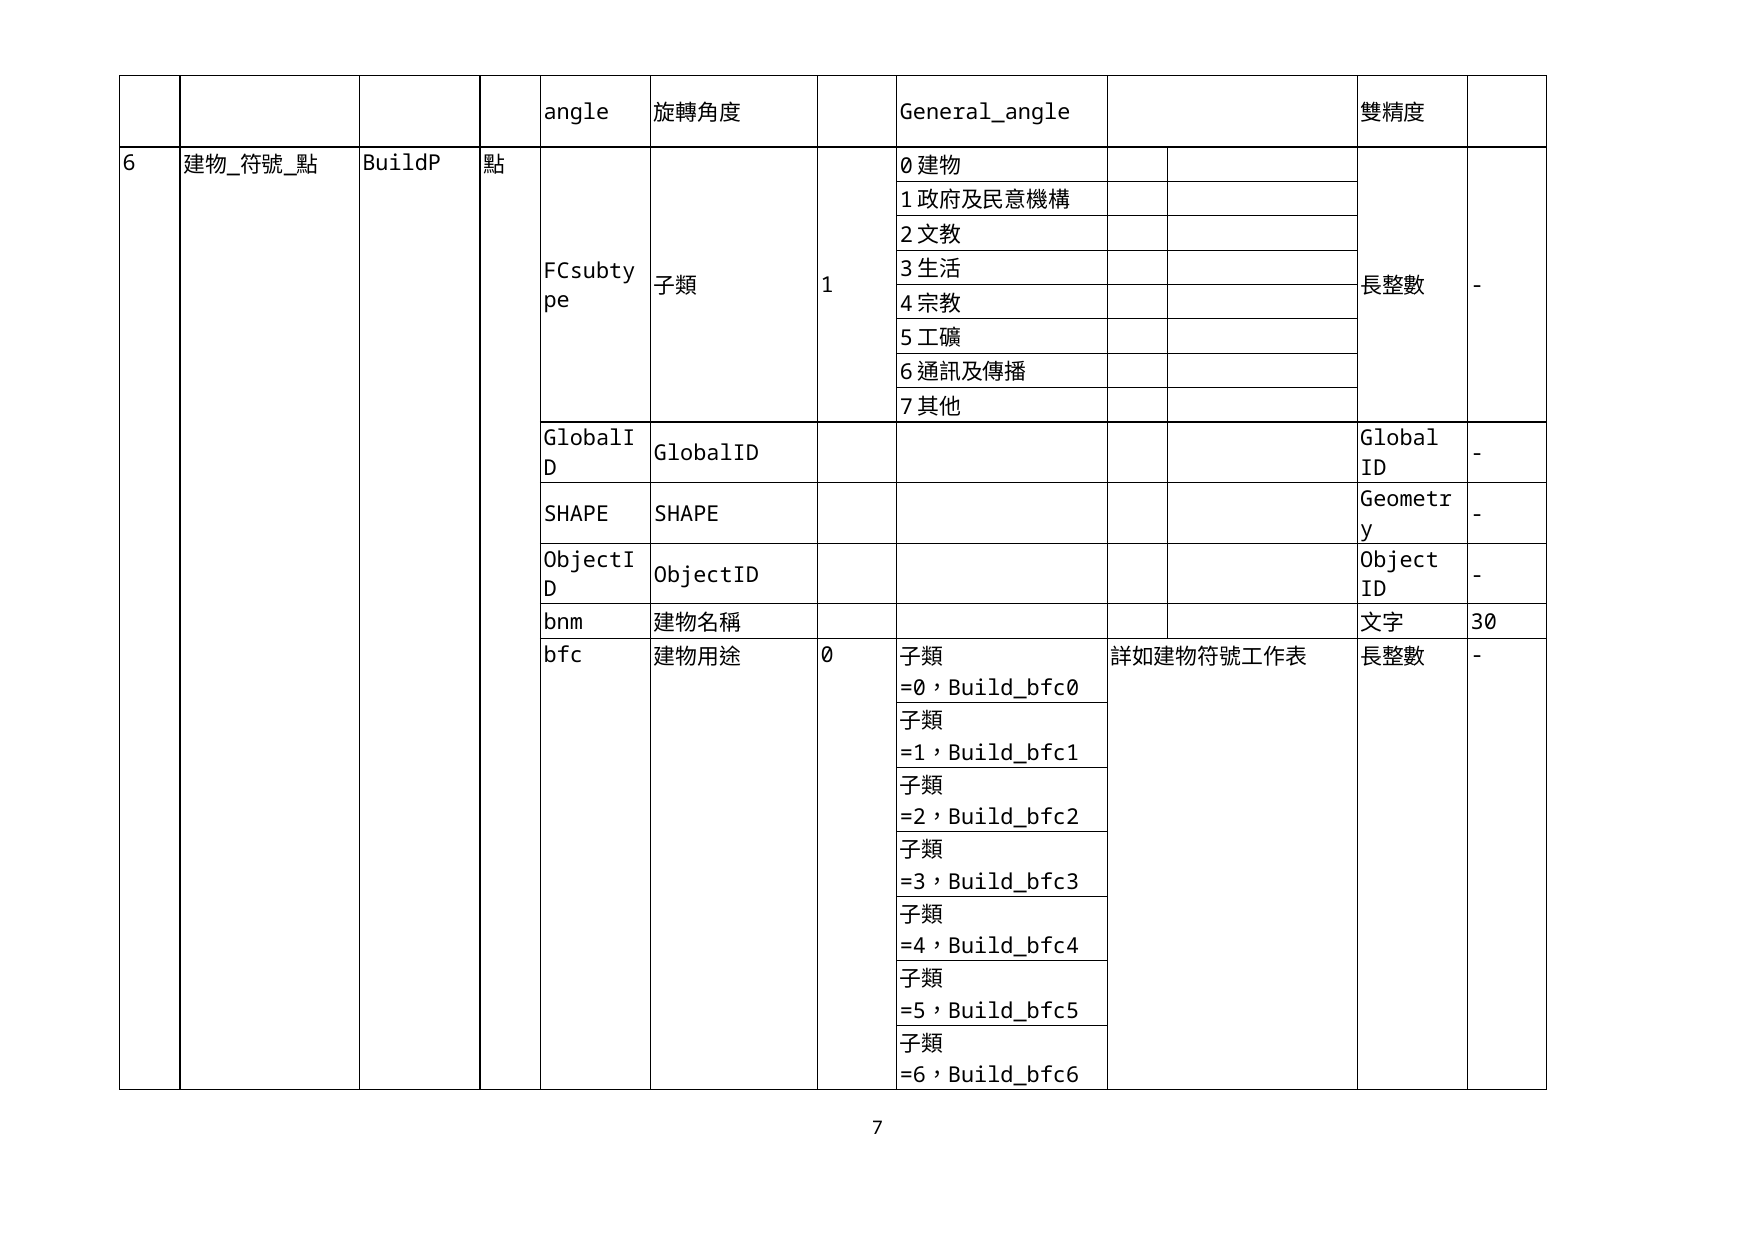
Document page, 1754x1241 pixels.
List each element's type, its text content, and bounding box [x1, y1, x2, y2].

table_cell bnm [541, 604, 650, 638]
table_cell - [1468, 423, 1546, 482]
table_cell [1168, 604, 1357, 638]
table_cell 建物名稱 [651, 604, 817, 638]
table_cell GlobalID [541, 423, 650, 482]
table_cell [1108, 251, 1167, 284]
table_cell [818, 423, 896, 482]
table_cell 2文教 [897, 216, 1107, 249]
table_cell ObjectID [651, 544, 817, 603]
table_cell [1468, 76, 1546, 146]
table_cell Geometry [1358, 483, 1467, 543]
table_cell [1108, 354, 1167, 387]
table_cell angle [541, 76, 650, 146]
table_cell 文字 [1358, 604, 1467, 638]
table_cell 雙精度 [1358, 76, 1467, 146]
table_cell 0 [818, 639, 896, 1089]
table_cell 長整數 [1358, 639, 1467, 1089]
table_cell 3生活 [897, 251, 1107, 284]
table_cell [120, 76, 179, 146]
table_cell [1108, 388, 1167, 421]
table_cell [1168, 319, 1357, 353]
table_cell 子類=0，Build_bfc0 [897, 639, 1107, 702]
table_cell [1108, 544, 1167, 603]
table_cell bfc [541, 639, 650, 1089]
table_cell 1 [818, 148, 896, 421]
table_cell 1政府及民意機構 [897, 182, 1107, 215]
table_cell BuildP [360, 148, 479, 1089]
table_cell 旋轉角度 [651, 76, 817, 146]
table_cell [897, 423, 1107, 482]
table_cell - [1468, 148, 1546, 421]
table_cell [1108, 604, 1167, 638]
table_cell GlobalID [651, 423, 817, 482]
table_cell 子類 [651, 148, 817, 421]
table_cell 長整數 [1358, 148, 1467, 421]
table_cell SHAPE [651, 483, 817, 543]
table_cell General_angle [897, 76, 1107, 146]
table_cell [1168, 285, 1357, 318]
table_cell [1168, 388, 1357, 421]
table_cell [818, 604, 896, 638]
table_cell 子類=4，Build_bfc4 [897, 897, 1107, 960]
table_cell [481, 76, 540, 146]
table_cell [360, 76, 479, 146]
table_cell 詳如建物符號工作表 [1108, 639, 1357, 1089]
table_cell 30 [1468, 604, 1546, 638]
table_cell [1168, 182, 1357, 215]
table_cell [1108, 483, 1167, 543]
table_cell [1108, 319, 1167, 353]
table_cell [1168, 483, 1357, 543]
table_cell [1108, 182, 1167, 215]
table_cell 子類=6，Build_bfc6 [897, 1026, 1107, 1089]
table_cell [1108, 423, 1167, 482]
table_cell SHAPE [541, 483, 650, 543]
table_cell [1108, 285, 1167, 318]
table_cell [1108, 216, 1167, 249]
table_cell [1108, 76, 1357, 146]
table_cell 子類=2，Build_bfc2 [897, 768, 1107, 831]
table_cell [1168, 216, 1357, 249]
table_cell ObjectID [541, 544, 650, 603]
table_cell 建物_符號_點 [181, 148, 359, 1089]
table_cell [1108, 148, 1167, 181]
table_cell 子類=3，Build_bfc3 [897, 832, 1107, 896]
table_cell 子類=1，Build_bfc1 [897, 703, 1107, 767]
table_cell [1168, 148, 1357, 181]
table_cell - [1468, 639, 1546, 1089]
table_cell Global ID [1358, 423, 1467, 482]
table_cell 6通訊及傳播 [897, 354, 1107, 387]
table_cell 0建物 [897, 148, 1107, 181]
table_cell 6 [120, 148, 179, 1089]
table_cell 建物用途 [651, 639, 817, 1089]
table_cell [818, 76, 896, 146]
table_cell Object ID [1358, 544, 1467, 603]
table_cell [897, 544, 1107, 603]
table_cell - [1468, 483, 1546, 543]
table_cell [1168, 544, 1357, 603]
table_cell [1168, 354, 1357, 387]
table_cell [897, 483, 1107, 543]
table_cell [1168, 251, 1357, 284]
table_cell 4宗教 [897, 285, 1107, 318]
table_cell [818, 544, 896, 603]
table_cell 5工礦 [897, 319, 1107, 353]
table_cell [897, 604, 1107, 638]
table_cell [818, 483, 896, 543]
table_cell [1168, 423, 1357, 482]
table_cell 子類=5，Build_bfc5 [897, 961, 1107, 1024]
table_cell FCsubtype [541, 148, 650, 421]
table_cell 點 [481, 148, 540, 1089]
table_cell [181, 76, 359, 146]
table_cell 7其他 [897, 388, 1107, 421]
table_cell - [1468, 544, 1546, 603]
